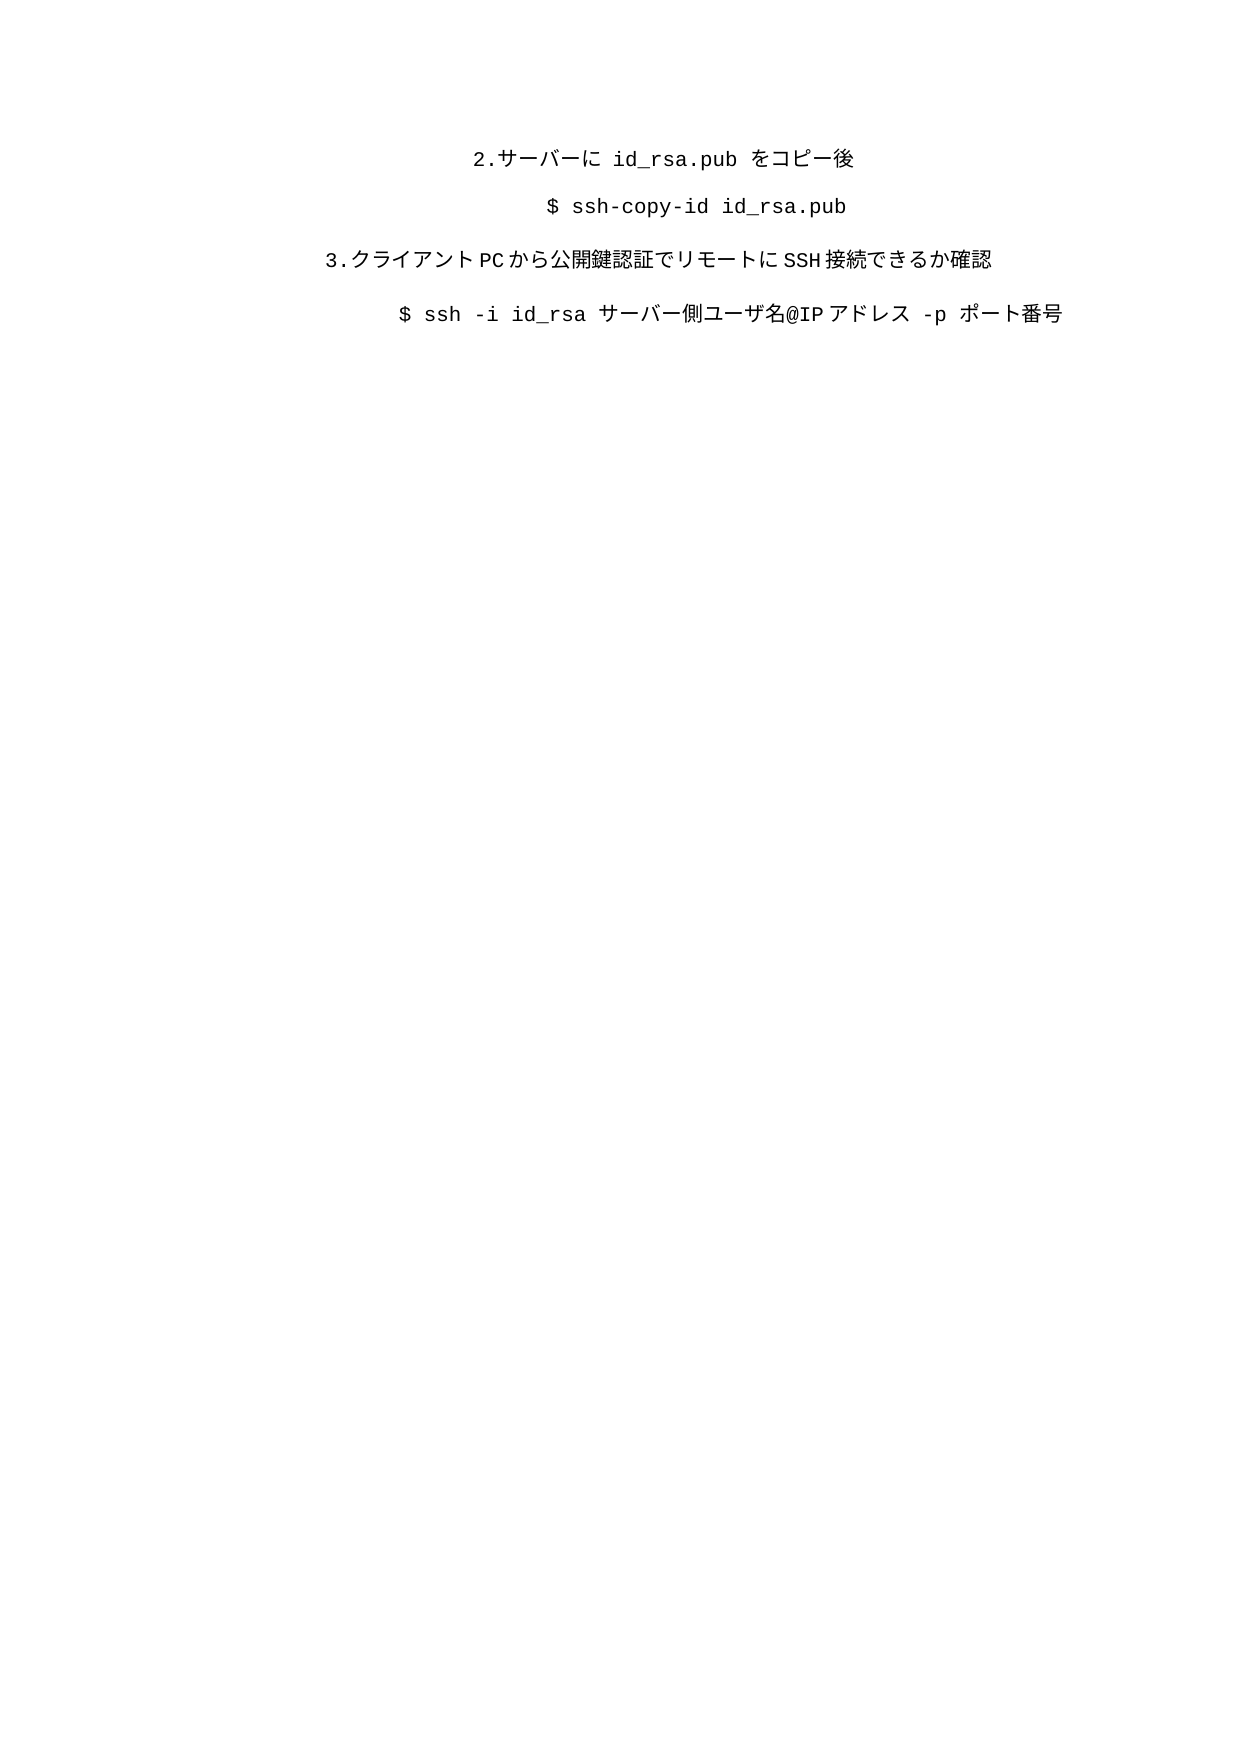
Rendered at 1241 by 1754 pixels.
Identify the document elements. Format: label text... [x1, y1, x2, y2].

text 2.サーバーに id_rsa.pub をコピー後 [177, 142, 1122, 172]
text $ ssh-copy-id id_rsa.pub [177, 196, 1122, 219]
text $ ssh -i id_rsa サーバー側ユーザ名@IPアドレス -p ポート番号 [177, 297, 1122, 328]
text 3.クライアントPCから公開鍵認証でリモートにSSH接続できるか確認 [177, 243, 1122, 273]
